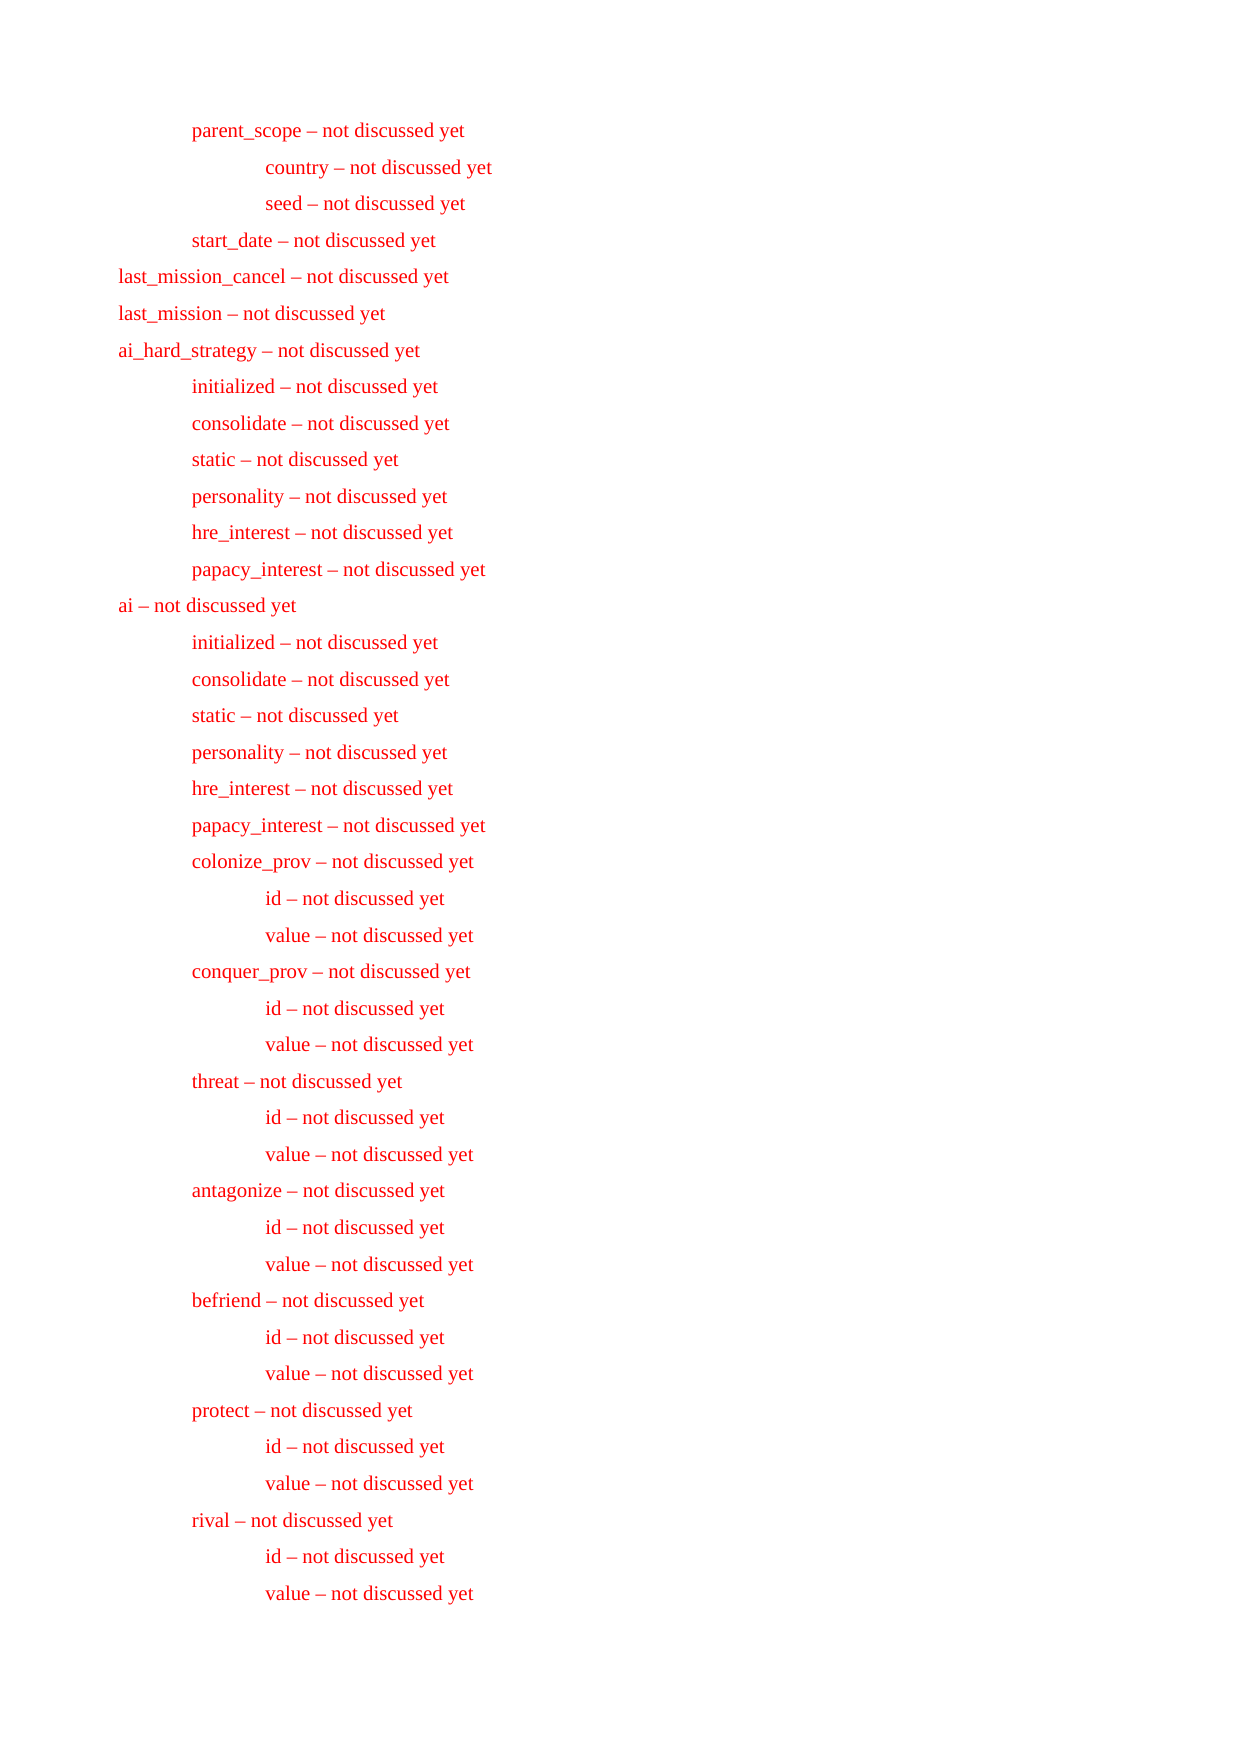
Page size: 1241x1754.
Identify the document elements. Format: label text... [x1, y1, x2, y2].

text id – not discussed yet [118, 996, 1122, 1020]
text initialized – not discussed yet [118, 374, 1122, 398]
text antagonize – not discussed yet [118, 1178, 1122, 1202]
text protect – not discussed yet [118, 1398, 1122, 1422]
text threat – not discussed yet [118, 1069, 1122, 1093]
text personality – not discussed yet [118, 484, 1122, 508]
text static – not discussed yet [118, 447, 1122, 471]
text value – not discussed yet [118, 1142, 1122, 1166]
text id – not discussed yet [118, 1105, 1122, 1129]
text last_mission – not discussed yet [118, 301, 1122, 325]
text country – not discussed yet [118, 155, 1122, 179]
text id – not discussed yet [118, 1544, 1122, 1568]
text conquer_prov – not discussed yet [118, 959, 1122, 983]
text id – not discussed yet [118, 886, 1122, 910]
text ai – not discussed yet [118, 593, 1122, 617]
text initialized – not discussed yet [118, 630, 1122, 654]
text start_date – not discussed yet [118, 228, 1122, 252]
text value – not discussed yet [118, 1032, 1122, 1056]
text befriend – not discussed yet [118, 1288, 1122, 1312]
text id – not discussed yet [118, 1215, 1122, 1239]
text last_mission_cancel – not discussed yet [118, 264, 1122, 288]
text id – not discussed yet [118, 1434, 1122, 1458]
text consolidate – not discussed yet [118, 411, 1122, 435]
text value – not discussed yet [118, 1581, 1122, 1605]
text papacy_interest – not discussed yet [118, 813, 1122, 837]
text static – not discussed yet [118, 703, 1122, 727]
text rival – not discussed yet [118, 1507, 1122, 1532]
text value – not discussed yet [118, 1361, 1122, 1385]
text papacy_interest – not discussed yet [118, 557, 1122, 581]
text seed – not discussed yet [118, 191, 1122, 215]
text consolidate – not discussed yet [118, 667, 1122, 691]
text value – not discussed yet [118, 1471, 1122, 1495]
text colonize_prov – not discussed yet [118, 849, 1122, 873]
text hre_interest – not discussed yet [118, 520, 1122, 544]
text hre_interest – not discussed yet [118, 776, 1122, 800]
text ai_hard_strategy – not discussed yet [118, 337, 1122, 362]
text id – not discussed yet [118, 1325, 1122, 1349]
text value – not discussed yet [118, 922, 1122, 947]
text parent_scope – not discussed yet [118, 118, 1122, 142]
text value – not discussed yet [118, 1252, 1122, 1276]
text personality – not discussed yet [118, 740, 1122, 764]
